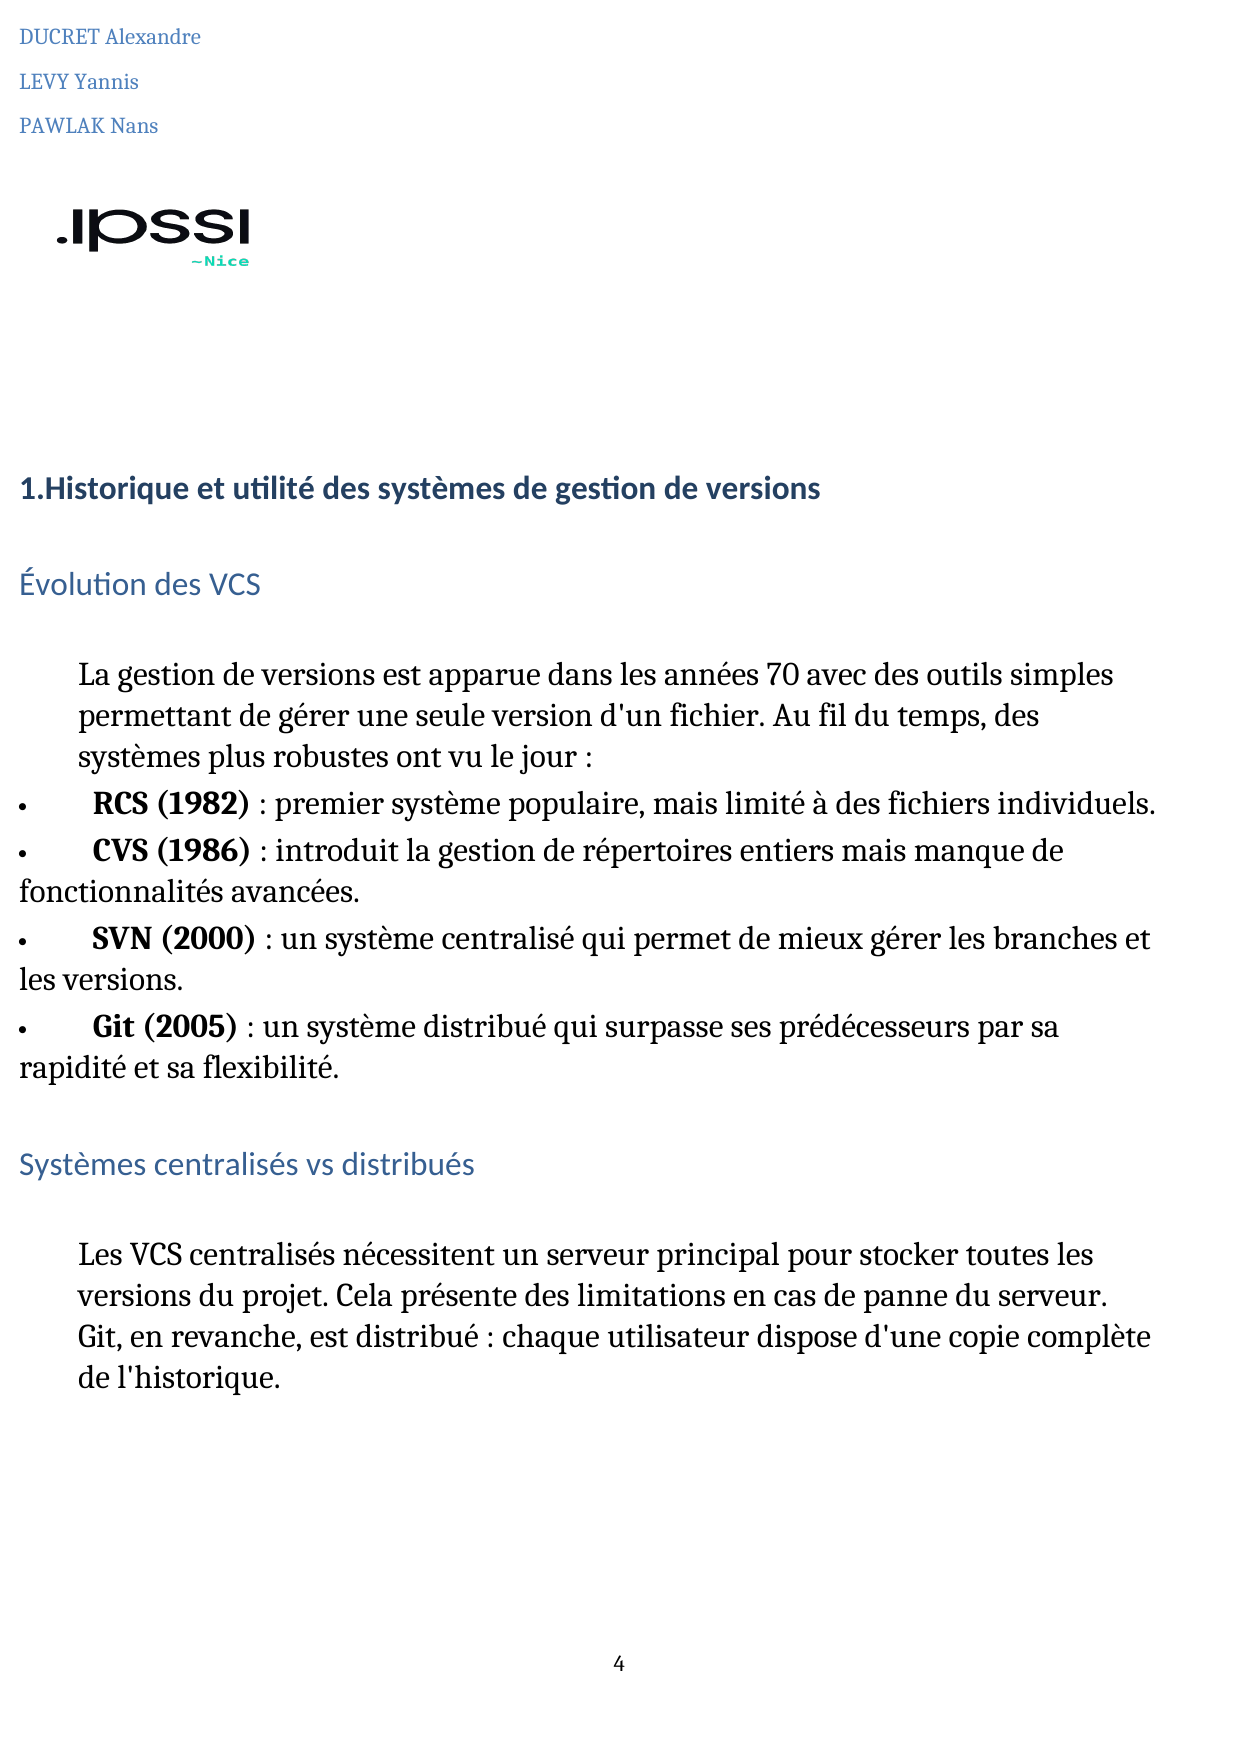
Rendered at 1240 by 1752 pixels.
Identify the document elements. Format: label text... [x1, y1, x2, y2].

list RCS (1982) : premier système populaire, mais limité à des fichiers individuels. [19, 784, 1160, 823]
text Les VCS centralisés nécessitent un serveur principal pour stocker toutes les versions du projet. Cela présente des limitations en cas de panne du serveur. Git, en revanche, est distribué : chaque utilisateur dispose d'une copie complète de l'historique. [78, 1235, 1160, 1396]
text La gestion de versions est apparue dans les années 70 avec des outils simples permettant de gérer une seule version d'un fichier. Au fil du temps, des systèmes plus robustes ont vu le jour : [78, 655, 1160, 776]
subtitle Évolution des VCS [19, 563, 1219, 604]
subtitle 1.Historique et utilité des systèmes de gestion de versions [19, 467, 1219, 508]
subtitle Systèmes centralisés vs distribués [19, 1143, 1219, 1184]
list SVN (2000) : un système centralisé qui permet de mieux gérer les branches et les versions. [19, 920, 1160, 999]
list CVS (1986) : introduit la gestion de répertoires entiers mais manque de fonctionnalités avancées. [19, 832, 1160, 911]
list Git (2005) : un système distribué qui surpasse ses prédécesseurs par sa rapidité et sa flexibilité. [19, 1008, 1160, 1087]
